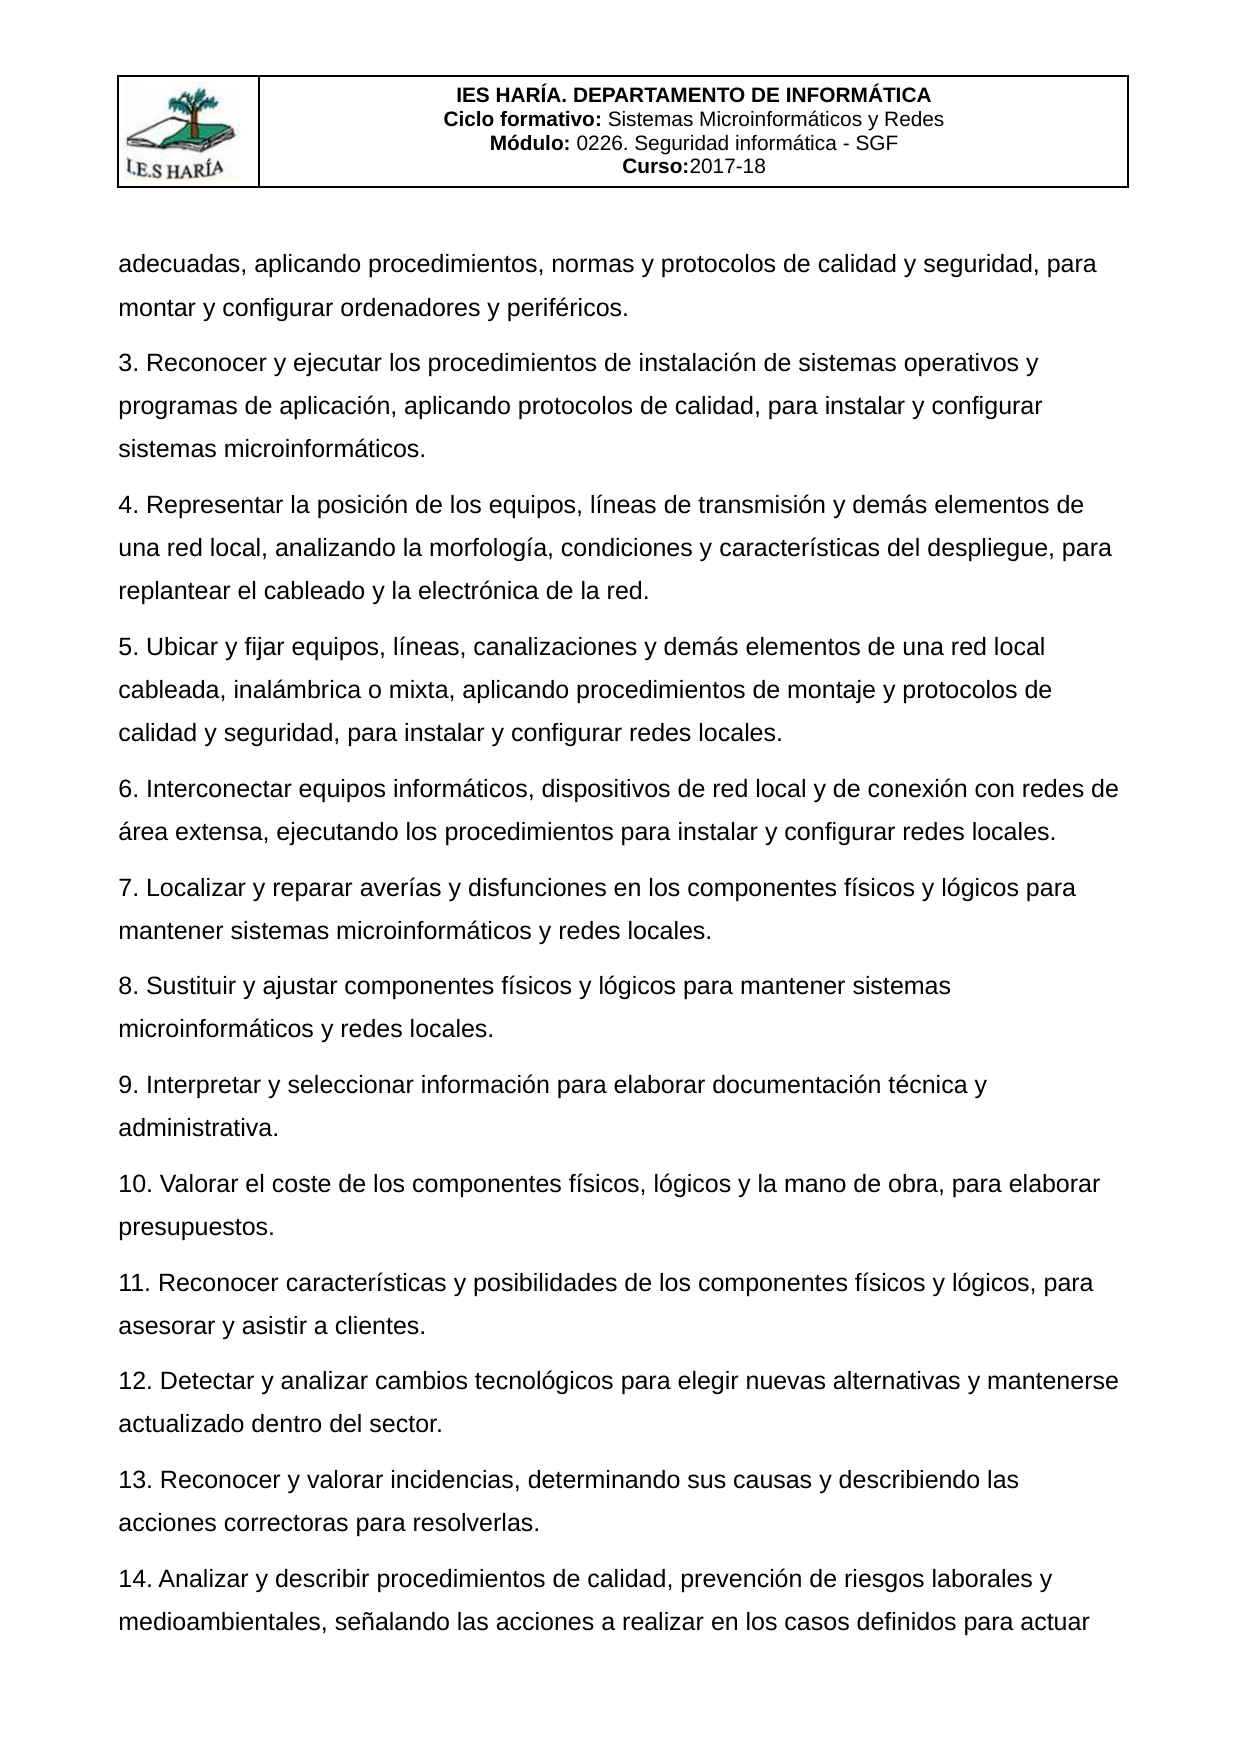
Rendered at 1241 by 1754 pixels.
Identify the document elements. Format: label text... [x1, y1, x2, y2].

text 8. Sustituir y ajustar componentes físicos y lógicos para mantener sistemas microinformáticos y redes locales. [118, 971, 1122, 1043]
text 7. Localizar y reparar averías y disfunciones en los componentes físicos y lógicos para mantener sistemas microinformáticos y redes locales. [118, 873, 1122, 944]
text 14. Analizar y describir procedimientos de calidad, prevención de riesgos laborales y medioambientales, señalando las acciones a realizar en los casos definidos para actuar [118, 1564, 1122, 1636]
text 11. Reconocer características y posibilidades de los componentes físicos y lógicos, para asesorar y asistir a clientes. [118, 1268, 1122, 1339]
text 10. Valorar el coste de los componentes físicos, lógicos y la mano de obra, para elaborar presupuestos. [118, 1169, 1122, 1241]
text 4. Representar la posición de los equipos, líneas de transmisión y demás elementos de una red local, analizando la morfología, condiciones y características del despliegue, para replantear el cableado y la electrónica de la red. [118, 490, 1122, 605]
text 12. Detectar y analizar cambios tecnológicos para elegir nuevas alternativas y mantenerse actualizado dentro del sector. [118, 1366, 1122, 1438]
text adecuadas, aplicando procedimientos, normas y protocolos de calidad y seguridad, para montar y configurar ordenadores y periféricos. [118, 249, 1122, 321]
text 5. Ubicar y fijar equipos, líneas, canalizaciones y demás elementos de una red local cableada, inalámbrica o mixta, aplicando procedimientos de montaje y protocolos de calidad y seguridad, para instalar y configurar redes locales. [118, 632, 1122, 747]
text 6. Interconectar equipos informáticos, dispositivos de red local y de conexión con redes de área extensa, ejecutando los procedimientos para instalar y configurar redes locales. [118, 774, 1122, 846]
text 9. Interpretar y seleccionar información para elaborar documentación técnica y administrativa. [118, 1070, 1122, 1142]
picture [123, 82, 241, 180]
text 3. Reconocer y ejecutar los procedimientos de instalación de sistemas operativos y programas de aplicación, aplicando protocolos de calidad, para instalar y configurar sistemas microinformáticos. [118, 348, 1122, 463]
text 13. Reconocer y valorar incidencias, determinando sus causas y describiendo las acciones correctoras para resolverlas. [118, 1465, 1122, 1537]
